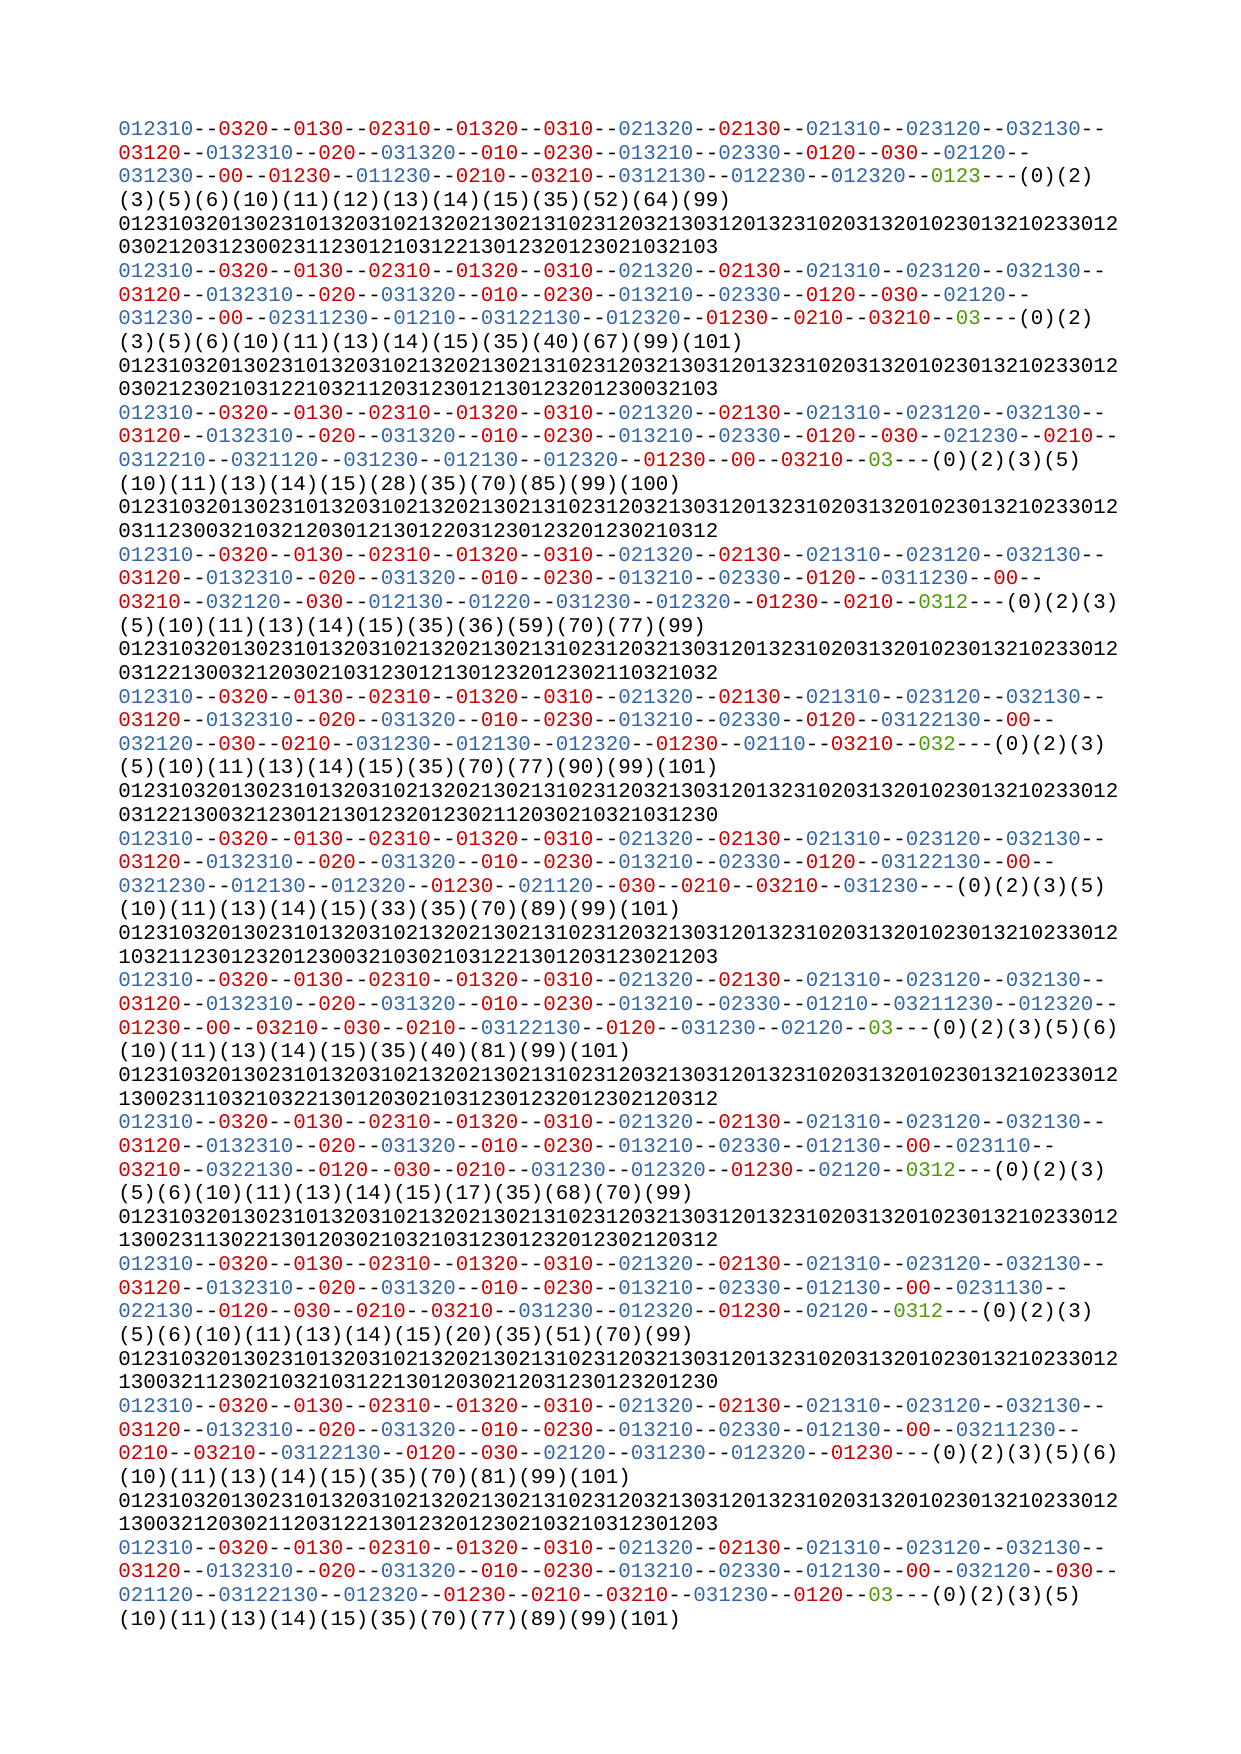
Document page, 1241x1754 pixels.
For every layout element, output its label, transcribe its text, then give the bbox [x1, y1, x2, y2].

text 01231032013023101320310213202130213102312032130312013231020313201023013210233012130023110321032213012030210312301232012302120312 [118, 1064, 1122, 1111]
text 01231032013023101320310213202130213102312032130312013231020313201023013210233012031221300321203021031230121301232012302110321032 [118, 638, 1122, 686]
text 01231032013023101320310213202130213102312032130312013231020313201023013210233012130023113022130120302103210312301232012302120312 [118, 1206, 1122, 1253]
text 01231032013023101320310213202130213102312032130312013231020313201023013210233012031221300321230121301232012302112030210321031230 [118, 780, 1122, 827]
text 01231032013023101320310213202130213102312032130312013231020313201023013210233012103211230123201230032103021031221301203123021203 [118, 922, 1122, 969]
text 01231032013023101320310213202130213102312032130312013231020313201023013210233012030212302103122103211203123012130123201230032103 [118, 354, 1122, 402]
text 012310--0320--0130--02310--01320--0310--021320--02130--021310--023120--032130--03120--0132310--020--031320--010--0230--013210--02330--01210--03211230--012320--01230--00--03210--030--0210--03122130--0120--031230--02120--03---(0)(2)(3)(5)(6)(10)(11)(13)(14)(15)(35)(40)(81)(99)(101) [118, 969, 1122, 1064]
text 012310--0320--0130--02310--01320--0310--021320--02130--021310--023120--032130--03120--0132310--020--031320--010--0230--013210--02330--012130--00--023110--03210--0322130--0120--030--0210--031230--012320--01230--02120--0312---(0)(2)(3)(5)(6)(10)(11)(13)(14)(15)(17)(35)(68)(70)(99) [118, 1111, 1122, 1206]
text 012310--0320--0130--02310--01320--0310--021320--02130--021310--023120--032130--03120--0132310--020--031320--010--0230--013210--02330--0120--030--02120--031230--00--02311230--01210--03122130--012320--01230--0210--03210--03---(0)(2)(3)(5)(6)(10)(11)(13)(14)(15)(35)(40)(67)(99)(101) [118, 260, 1122, 354]
text 012310--0320--0130--02310--01320--0310--021320--02130--021310--023120--032130--03120--0132310--020--031320--010--0230--013210--02330--012130--00--0231130--022130--0120--030--0210--03210--031230--012320--01230--02120--0312---(0)(2)(3)(5)(6)(10)(11)(13)(14)(15)(20)(35)(51)(70)(99) [118, 1253, 1122, 1348]
text 012310--0320--0130--02310--01320--0310--021320--02130--021310--023120--032130--03120--0132310--020--031320--010--0230--013210--02330--012130--00--03211230--0210--03210--03122130--0120--030--02120--031230--012320--01230---(0)(2)(3)(5)(6)(10)(11)(13)(14)(15)(35)(70)(81)(99)(101) [118, 1395, 1122, 1489]
text 012310--0320--0130--02310--01320--0310--021320--02130--021310--023120--032130--03120--0132310--020--031320--010--0230--013210--02330--0120--03122130--00--032120--030--0210--031230--012130--012320--01230--02110--03210--032---(0)(2)(3)(5)(10)(11)(13)(14)(15)(35)(70)(77)(90)(99)(101) [118, 686, 1122, 780]
text 01231032013023101320310213202130213102312032130312013231020313201023013210233012130032112302103210312213012030212031230123201230 [118, 1348, 1122, 1395]
text 012310--0320--0130--02310--01320--0310--021320--02130--021310--023120--032130--03120--0132310--020--031320--010--0230--013210--02330--012130--00--032120--030--021120--03122130--012320--01230--0210--03210--031230--0120--03---(0)(2)(3)(5)(10)(11)(13)(14)(15)(35)(70)(77)(89)(99)(101) [118, 1537, 1122, 1631]
text 012310--0320--0130--02310--01320--0310--021320--02130--021310--023120--032130--03120--0132310--020--031320--010--0230--013210--02330--0120--0311230--00--03210--032120--030--012130--01220--031230--012320--01230--0210--0312---(0)(2)(3)(5)(10)(11)(13)(14)(15)(35)(36)(59)(70)(77)(99) [118, 544, 1122, 638]
text 012310--0320--0130--02310--01320--0310--021320--02130--021310--023120--032130--03120--0132310--020--031320--010--0230--013210--02330--0120--03122130--00--0321230--012130--012320--01230--021120--030--0210--03210--031230---(0)(2)(3)(5)(10)(11)(13)(14)(15)(33)(35)(70)(89)(99)(101) [118, 827, 1122, 922]
text 01231032013023101320310213202130213102312032130312013231020313201023013210233012031123003210321203012130122031230123201230210312 [118, 496, 1122, 544]
text 012310--0320--0130--02310--01320--0310--021320--02130--021310--023120--032130--03120--0132310--020--031320--010--0230--013210--02330--0120--030--021230--0210--0312210--0321120--031230--012130--012320--01230--00--03210--03---(0)(2)(3)(5)(10)(11)(13)(14)(15)(28)(35)(70)(85)(99)(100) [118, 402, 1122, 496]
text 01231032013023101320310213202130213102312032130312013231020313201023013210233012130032120302112031221301232012302103210312301203 [118, 1489, 1122, 1537]
text 012310--0320--0130--02310--01320--0310--021320--02130--021310--023120--032130--03120--0132310--020--031320--010--0230--013210--02330--0120--030--02120--031230--00--01230--011230--0210--03210--0312130--012230--012320--0123---(0)(2)(3)(5)(6)(10)(11)(12)(13)(14)(15)(35)(52)(64)(99) [118, 118, 1122, 213]
text 01231032013023101320310213202130213102312032130312013231020313201023013210233012030212031230023112301210312213012320123021032103 [118, 213, 1122, 260]
